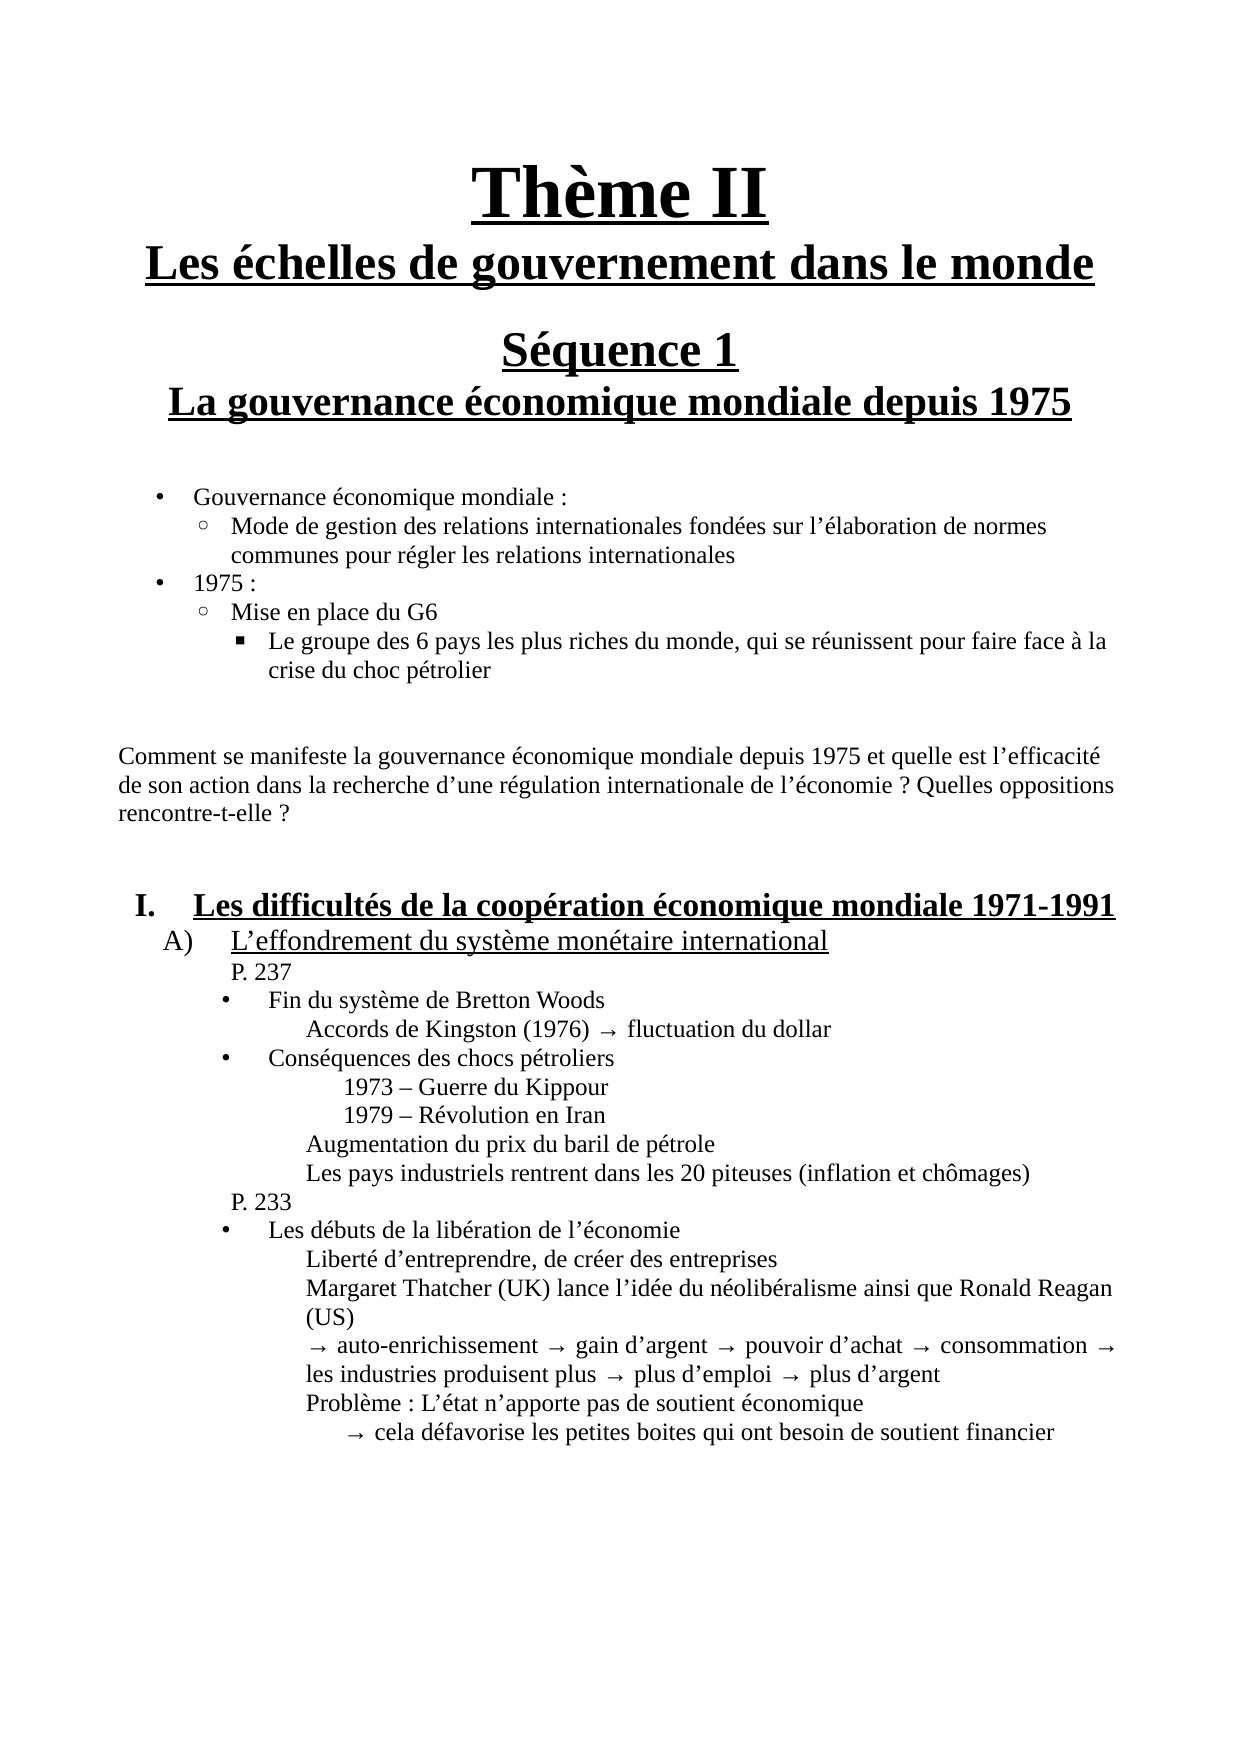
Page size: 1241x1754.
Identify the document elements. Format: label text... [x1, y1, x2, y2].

list P. 233 [193, 1187, 1122, 1215]
list Mise en place du G6 [193, 597, 1122, 626]
text Les échelles de gouvernement dans le monde [118, 233, 1122, 291]
list Les pays industriels rentrent dans les 20 piteuses (inflation et chômages) [268, 1158, 1122, 1187]
text Thème II [118, 147, 1122, 233]
list Les débuts de la libération de l’économie [231, 1215, 1122, 1244]
list Conséquences des chocs pétroliers [231, 1043, 1122, 1072]
list L’effondrement du système monétaire international [193, 923, 1122, 957]
list Margaret Thatcher (UK) lance l’idée du néolibéralisme ainsi que Ronald Reagan (US) [268, 1273, 1122, 1330]
list Problème : L’état n’apporte pas de soutient économique [268, 1388, 1122, 1417]
list → auto-enrichissement → gain d’argent → pouvoir d’achat → consommation → les industries produisent plus → plus d’emploi → plus d’argent [268, 1330, 1122, 1388]
list Liberté d’entreprendre, de créer des entreprises [268, 1244, 1122, 1273]
list Fin du système de Bretton Woods [231, 985, 1122, 1014]
text Comment se manifeste la gouvernance économique mondiale depuis 1975 et quelle est l’efficacité de son action dans la recherche d’une régulation internationale de l’économie ? Quelles oppositions rencontre-t-elle ? [118, 741, 1122, 827]
text Séquence 1 [118, 319, 1122, 377]
list Le groupe des 6 pays les plus riches du monde, qui se réunissent pour faire face à la crise du choc pétrolier [231, 626, 1122, 683]
list Augmentation du prix du baril de pétrole [268, 1129, 1122, 1158]
text La gouvernance économique mondiale depuis 1975 [118, 377, 1122, 425]
list P. 237 [193, 957, 1122, 985]
list 1973 – Guerre du Kippour [306, 1072, 1122, 1100]
list Accords de Kingston (1976) → fluctuation du dollar [268, 1014, 1122, 1043]
list 1975 : [156, 568, 1122, 597]
list Gouvernance économique mondiale : [156, 482, 1122, 511]
list 1979 – Révolution en Iran [306, 1100, 1122, 1129]
list Les difficultés de la coopération économique mondiale 1971-1991 [156, 885, 1122, 923]
list → cela défavorise les petites boites qui ont besoin de soutient financier [306, 1417, 1122, 1445]
list Mode de gestion des relations internationales fondées sur l’élaboration de normes communes pour régler les relations internationales [193, 511, 1122, 568]
